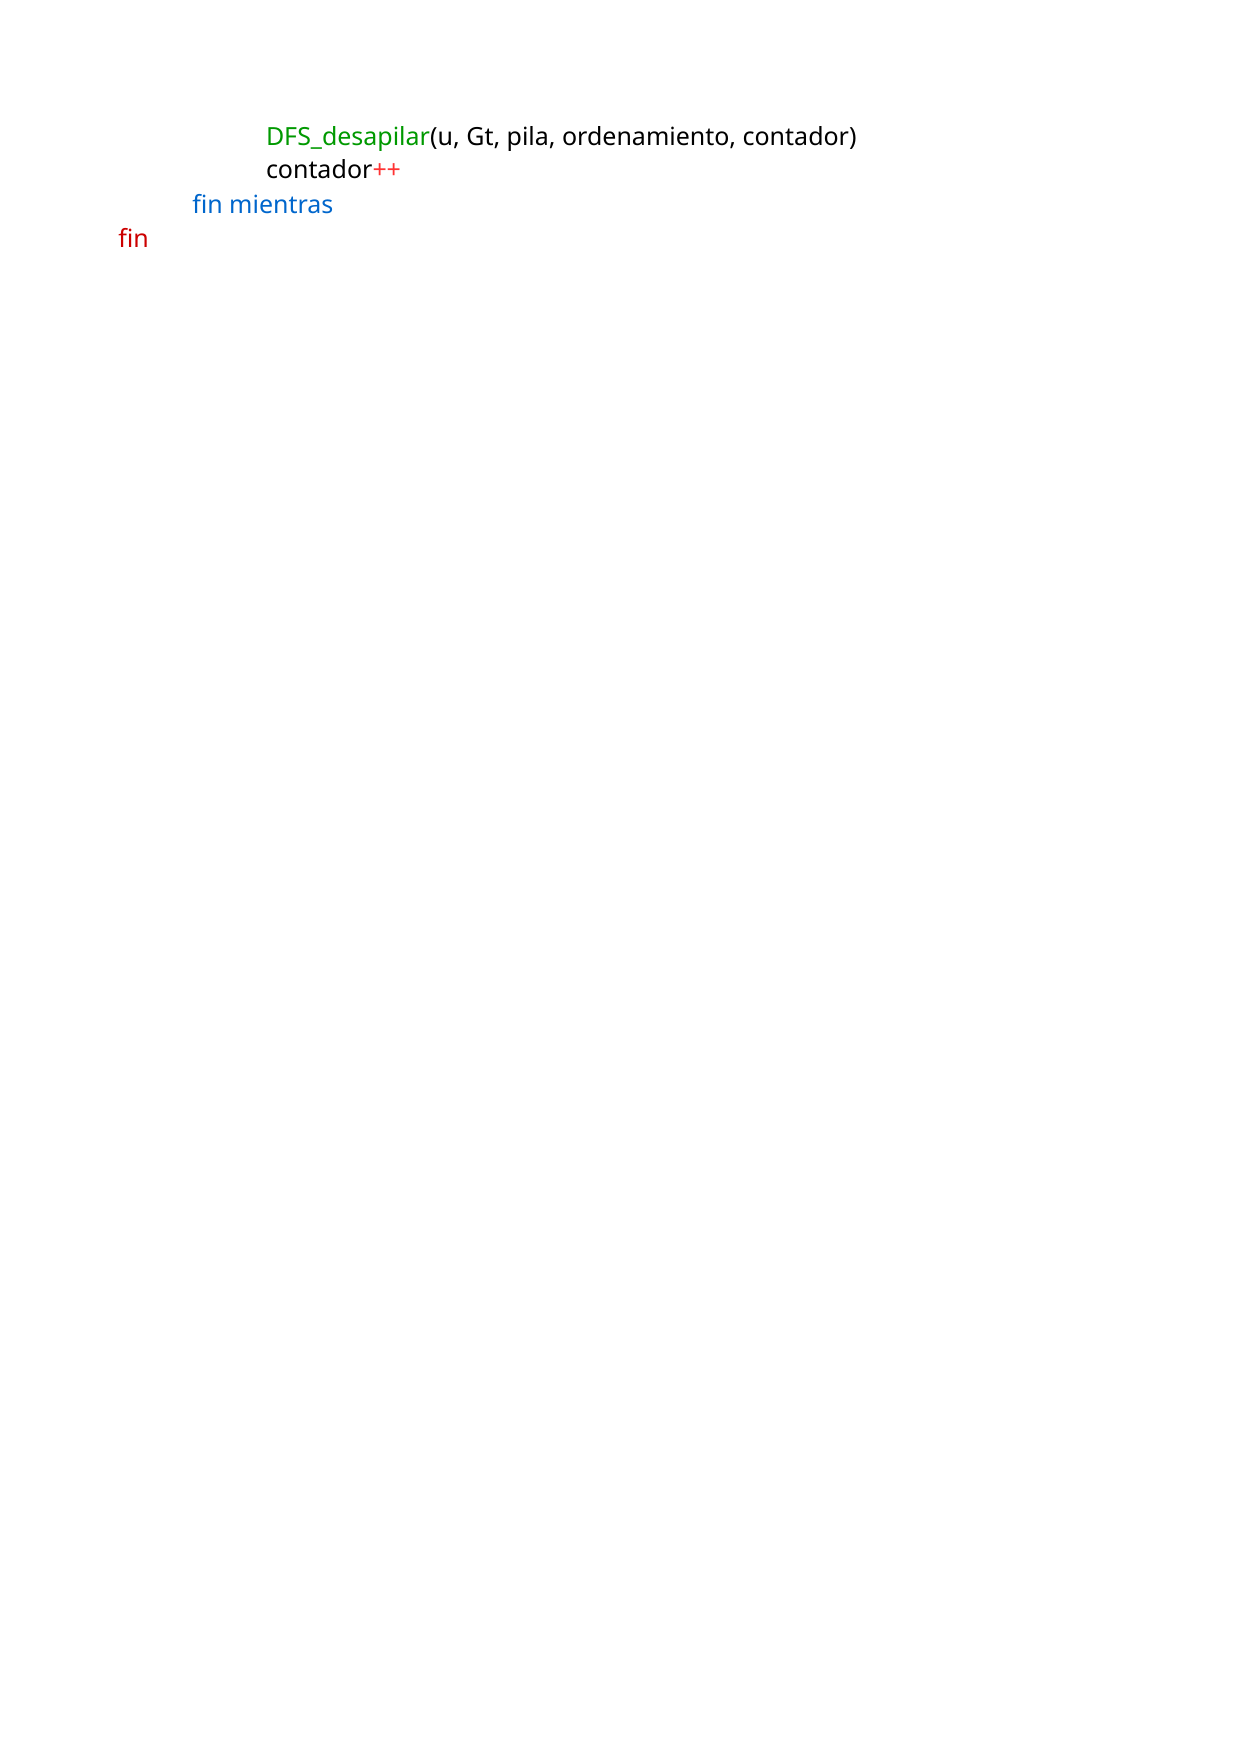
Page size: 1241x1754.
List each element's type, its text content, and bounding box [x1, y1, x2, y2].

text DFS_desapilar(u, Gt, pila, ordenamiento, contador) [118, 118, 1122, 152]
text fin mientras [118, 186, 1122, 220]
text fin [118, 220, 1122, 254]
text contador++ [118, 152, 1122, 186]
